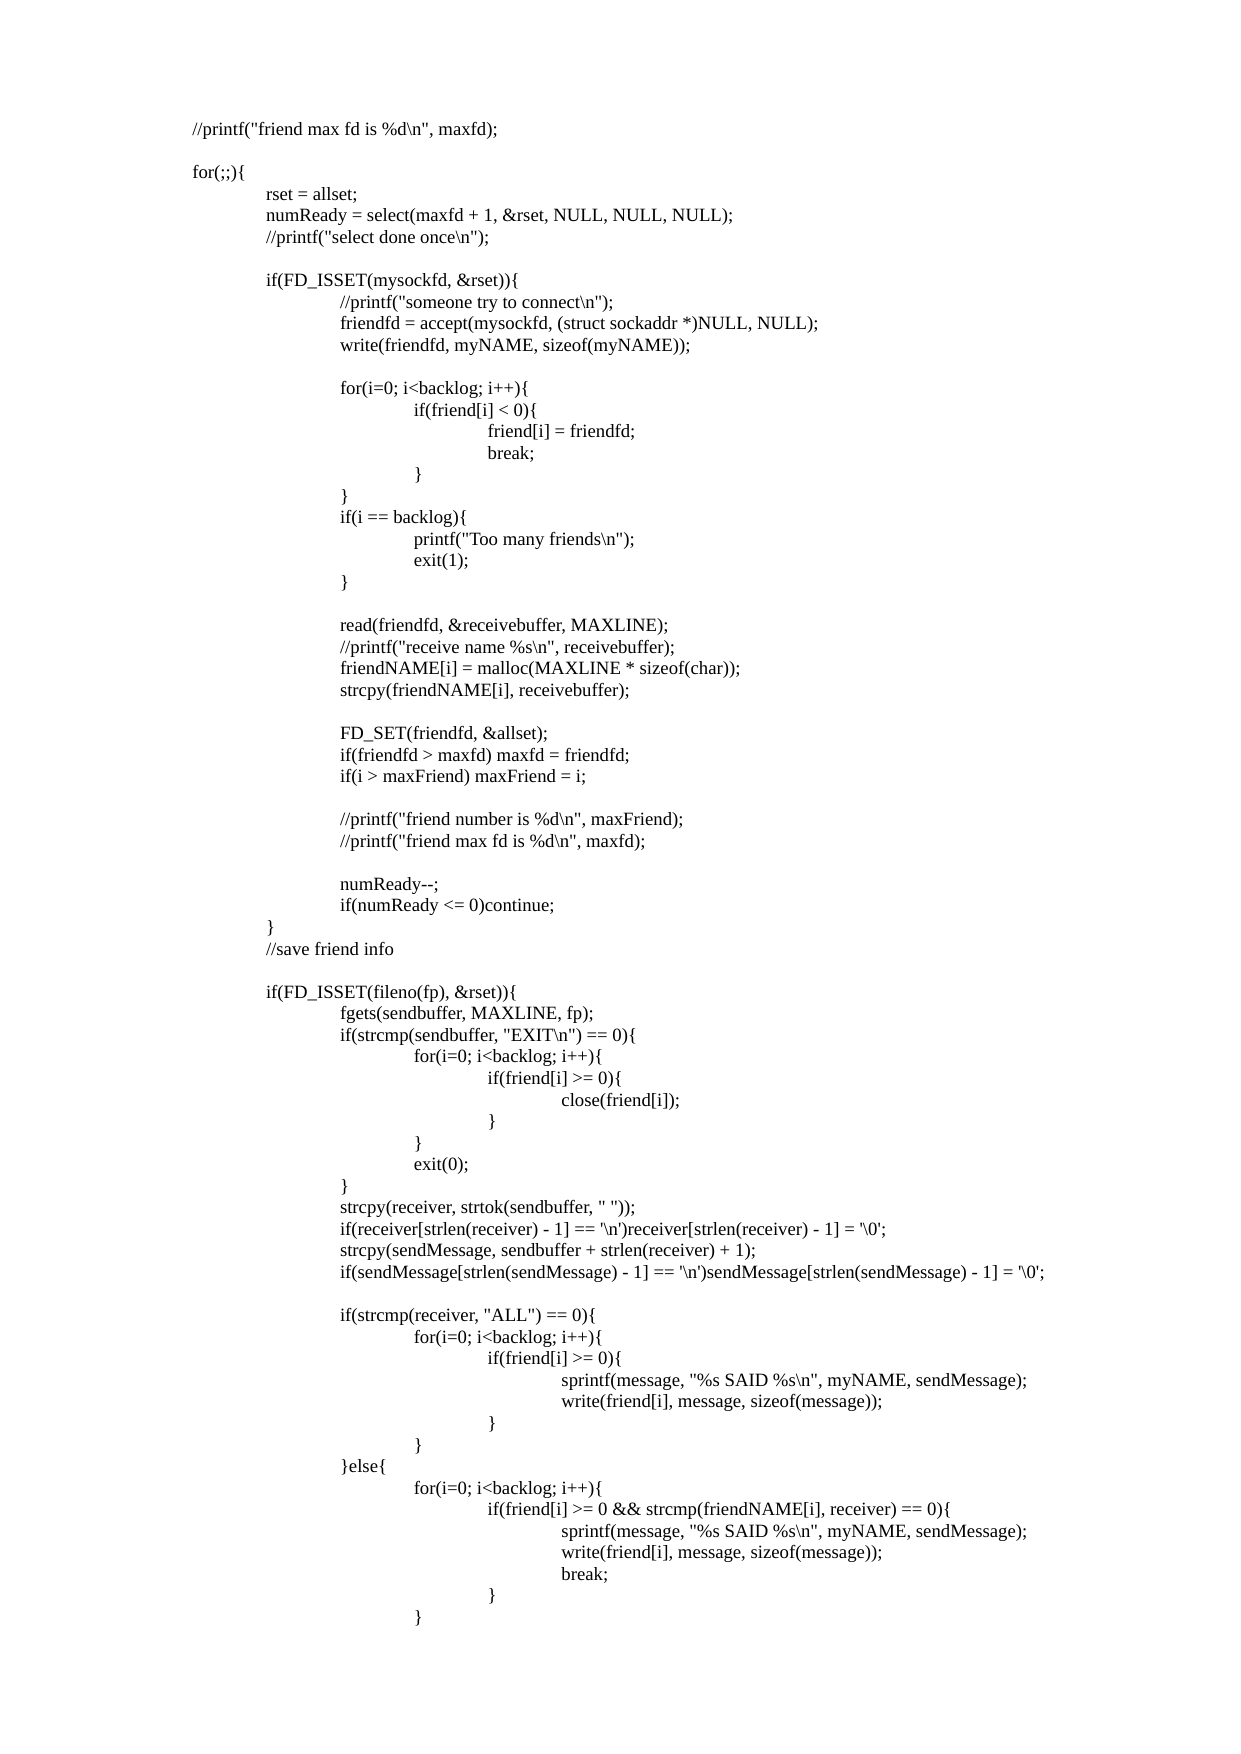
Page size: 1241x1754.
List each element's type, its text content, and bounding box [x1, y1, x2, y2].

text numReady--; [118, 873, 1122, 894]
text //printf("someone try to connect\n"); [118, 291, 1122, 312]
text friend[i] = friendfd; [118, 420, 1122, 442]
text //printf("receive name %s\n", receivebuffer); [118, 636, 1122, 657]
text //save friend info [118, 937, 1122, 959]
text } [118, 485, 1122, 506]
text if(friend[i] >= 0 && strcmp(friendNAME[i], receiver) == 0){ [118, 1498, 1122, 1520]
text if(strcmp(sendbuffer, "EXIT\n") == 0){ [118, 1024, 1122, 1045]
text for(i=0; i<backlog; i++){ [118, 1477, 1122, 1498]
text write(friendfd, myNAME, sizeof(myNAME)); [118, 334, 1122, 355]
text write(friend[i], message, sizeof(message)); [118, 1390, 1122, 1412]
text for(;;){ [118, 161, 1122, 183]
text if(i > maxFriend) maxFriend = i; [118, 765, 1122, 787]
text sprintf(message, "%s SAID %s\n", myNAME, sendMessage); [118, 1520, 1122, 1541]
text } [118, 1175, 1122, 1196]
text } [118, 463, 1122, 485]
text strcpy(friendNAME[i], receivebuffer); [118, 679, 1122, 700]
text if(receiver[strlen(receiver) - 1] == '\n')receiver[strlen(receiver) - 1] = '\0'; [118, 1218, 1122, 1239]
text } [118, 1110, 1122, 1132]
text for(i=0; i<backlog; i++){ [118, 377, 1122, 398]
text } [118, 916, 1122, 937]
text break; [118, 1563, 1122, 1584]
text sprintf(message, "%s SAID %s\n", myNAME, sendMessage); [118, 1369, 1122, 1390]
text //printf("friend max fd is %d\n", maxfd); [118, 118, 1122, 140]
text if(numReady <= 0)continue; [118, 894, 1122, 916]
text printf("Too many friends\n"); [118, 528, 1122, 549]
text numReady = select(maxfd + 1, &rset, NULL, NULL, NULL); [118, 204, 1122, 226]
text if(strcmp(receiver, "ALL") == 0){ [118, 1304, 1122, 1326]
text break; [118, 442, 1122, 463]
text //printf("friend number is %d\n", maxFriend); [118, 808, 1122, 830]
text if(friend[i] < 0){ [118, 398, 1122, 420]
text } [118, 1606, 1122, 1627]
text exit(0); [118, 1153, 1122, 1175]
text }else{ [118, 1455, 1122, 1477]
text read(friendfd, &receivebuffer, MAXLINE); [118, 614, 1122, 636]
text FD_SET(friendfd, &allset); [118, 722, 1122, 743]
text } [118, 1132, 1122, 1153]
text if(friend[i] >= 0){ [118, 1067, 1122, 1088]
text strcpy(receiver, strtok(sendbuffer, " ")); [118, 1196, 1122, 1218]
text if(FD_ISSET(fileno(fp), &rset)){ [118, 981, 1122, 1002]
text } [118, 1584, 1122, 1606]
text if(friendfd > maxfd) maxfd = friendfd; [118, 743, 1122, 765]
text for(i=0; i<backlog; i++){ [118, 1326, 1122, 1347]
text if(FD_ISSET(mysockfd, &rset)){ [118, 269, 1122, 291]
text exit(1); [118, 549, 1122, 571]
text friendNAME[i] = malloc(MAXLINE * sizeof(char)); [118, 657, 1122, 679]
text fgets(sendbuffer, MAXLINE, fp); [118, 1002, 1122, 1024]
text } [118, 1433, 1122, 1455]
text //printf("friend max fd is %d\n", maxfd); [118, 830, 1122, 851]
text strcpy(sendMessage, sendbuffer + strlen(receiver) + 1); [118, 1239, 1122, 1261]
text rset = allset; [118, 183, 1122, 204]
text for(i=0; i<backlog; i++){ [118, 1045, 1122, 1067]
text } [118, 571, 1122, 592]
text } [118, 1412, 1122, 1433]
text if(i == backlog){ [118, 506, 1122, 528]
text close(friend[i]); [118, 1088, 1122, 1110]
text //printf("select done once\n"); [118, 226, 1122, 247]
text write(friend[i], message, sizeof(message)); [118, 1541, 1122, 1563]
text if(friend[i] >= 0){ [118, 1347, 1122, 1369]
text friendfd = accept(mysockfd, (struct sockaddr *)NULL, NULL); [118, 312, 1122, 334]
text if(sendMessage[strlen(sendMessage) - 1] == '\n')sendMessage[strlen(sendMessage) - 1] = '\0'; [118, 1261, 1122, 1282]
